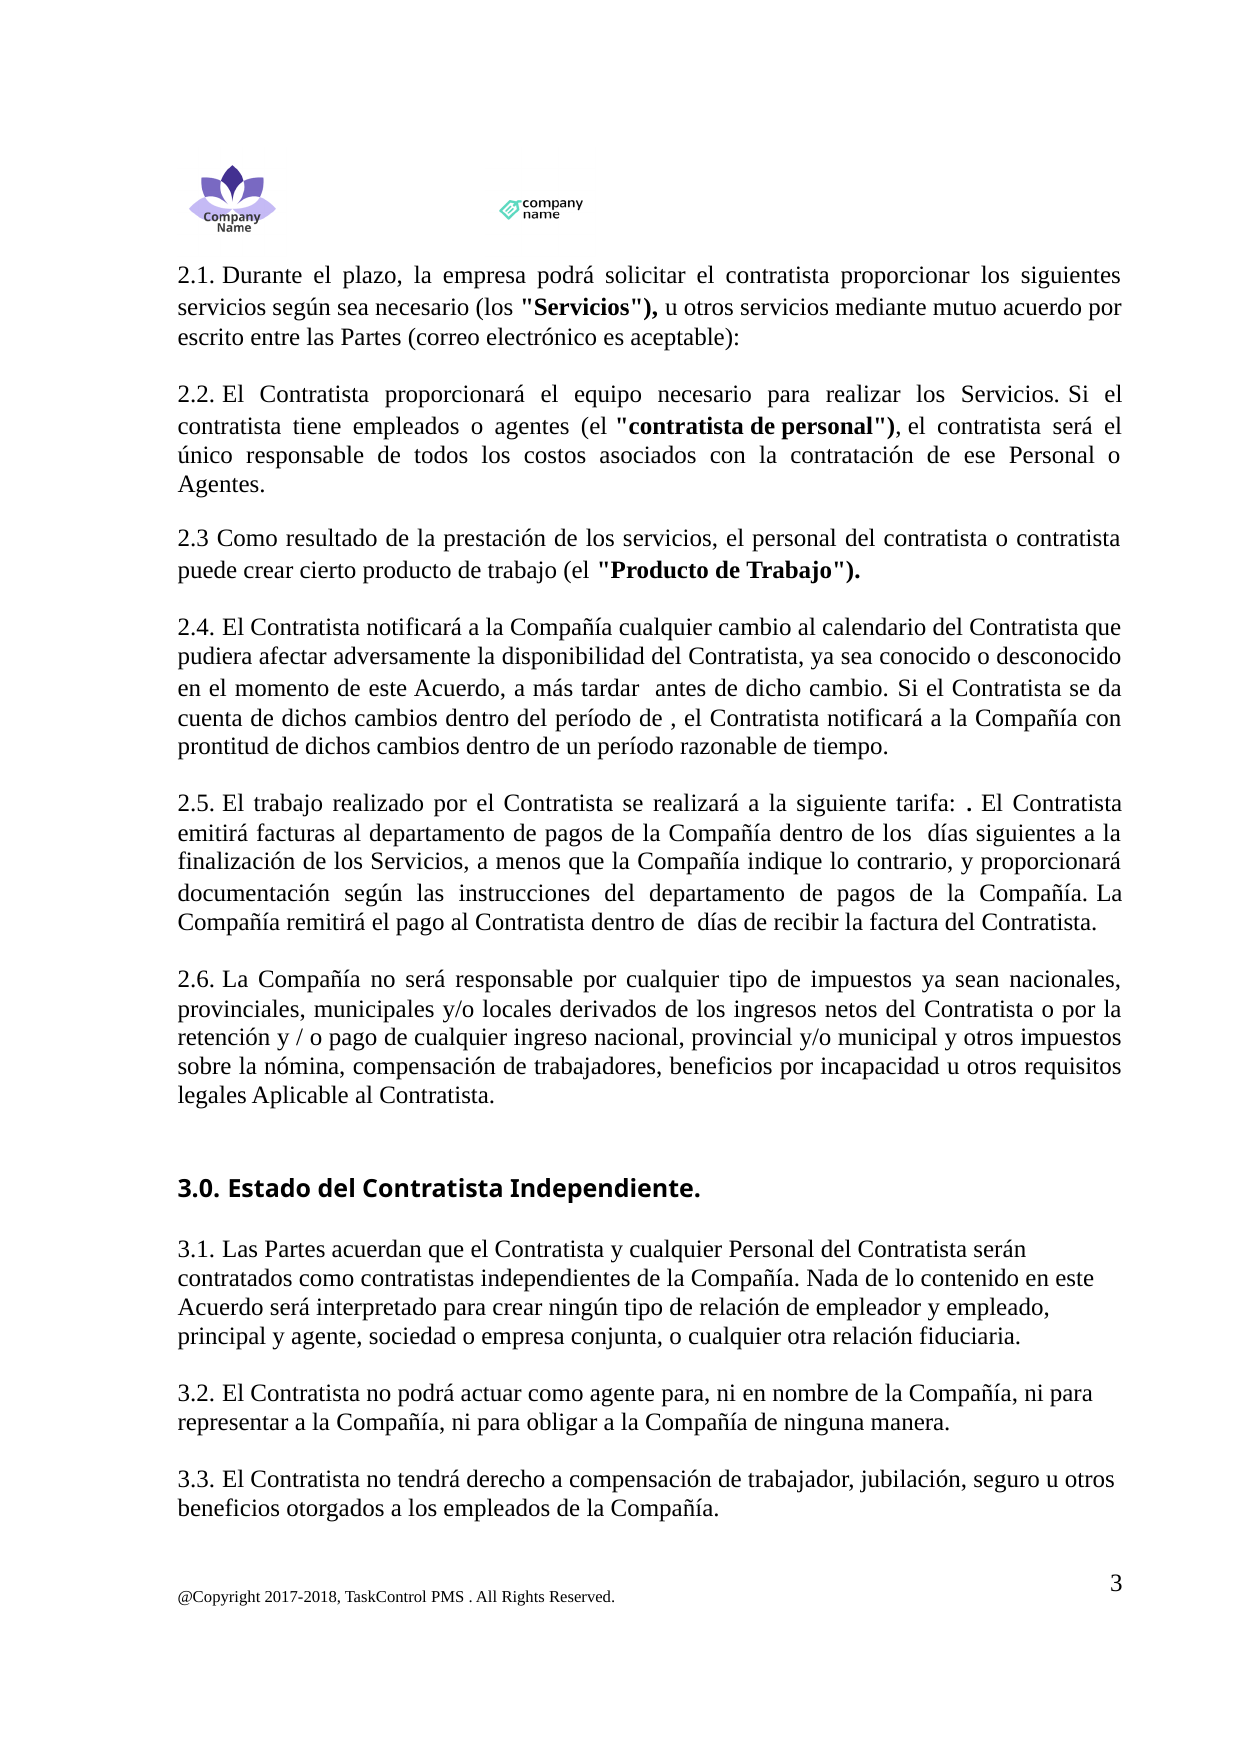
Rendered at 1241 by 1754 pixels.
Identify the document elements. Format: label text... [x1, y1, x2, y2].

text 3.1. Las Partes acuerdan que el Contratista y cualquier Personal del Contratista serán contratados como contratistas independientes de la Compañía. Nada de lo contenido en este Acuerdo será interpretado para crear ningún tipo de relación de empleador y empleado, principal y agente, sociedad o empresa conjunta, o cualquier otra relación fiduciaria. [177, 1231, 1122, 1350]
text 2.3 Como resultado de la prestación de los servicios, el personal del contratista o contratista puede crear cierto producto de trabajo (el "Producto de Trabajo"). [177, 523, 1122, 584]
picture [485, 147, 596, 257]
text 3.0. Estado del Contratista Independiente. [177, 1134, 1122, 1206]
text 2.1. Durante el plazo, la empresa podrá solicitar el contratista proporcionar los siguientes servicios según sea necesario (los "Servicios"), u otros servicios mediante mutuo acuerdo por escrito entre las Partes (correo electrónico es aceptable): [177, 257, 1122, 351]
text 2.6. La Compañía no será responsable por cualquier tipo de impuestos ya sean nacionales, provinciales, municipales y/o locales derivados de los ingresos netos del Contratista o por la retención y / o pago de cualquier ingreso nacional, provincial y/o municipal y otros impuestos sobre la nómina, compensación de trabajadores, beneficios por incapacidad u otros requisitos legales Aplicable al Contratista. [177, 961, 1122, 1109]
text 3.3. El Contratista no tendrá derecho a compensación de trabajador, jubilación, seguro u otros beneficios otorgados a los empleados de la Compañía. [177, 1461, 1122, 1522]
text 2.5. El trabajo realizado por el Contratista se realizará a la siguiente tarifa: . El Contratista emitirá facturas al departamento de pagos de la Compañía dentro de los días siguientes a la finalización de los Servicios, a menos que la Compañía indique lo contrario, y proporcionará documentación según las instrucciones del departamento de pagos de la Compañía. La Compañía remitirá el pago al Contratista dentro de días de recibir la factura del Contratista. [177, 785, 1122, 936]
text 2.4. El Contratista notificará a la Compañía cualquier cambio al calendario del Contratista que pudiera afectar adversamente la disponibilidad del Contratista, ya sea conocido o desconocido en el momento de este Acuerdo, a más tardar antes de dicho cambio. Si el Contratista se da cuenta de dichos cambios dentro del período de , el Contratista notificará a la Compañía con prontitud de dichos cambios dentro de un período razonable de tiempo. [177, 609, 1122, 760]
text 3.2. El Contratista no podrá actuar como agente para, ni en nombre de la Compañía, ni para representar a la Compañía, ni para obligar a la Compañía de ninguna manera. [177, 1375, 1122, 1436]
picture [177, 147, 287, 257]
text 2.2. El Contratista proporcionará el equipo necesario para realizar los Servicios. Si el contratista tiene empleados o agentes (el "contratista de personal"), el contratista será el único responsable de todos los costos asociados con la contratación de ese Personal o Agentes. [177, 376, 1122, 498]
